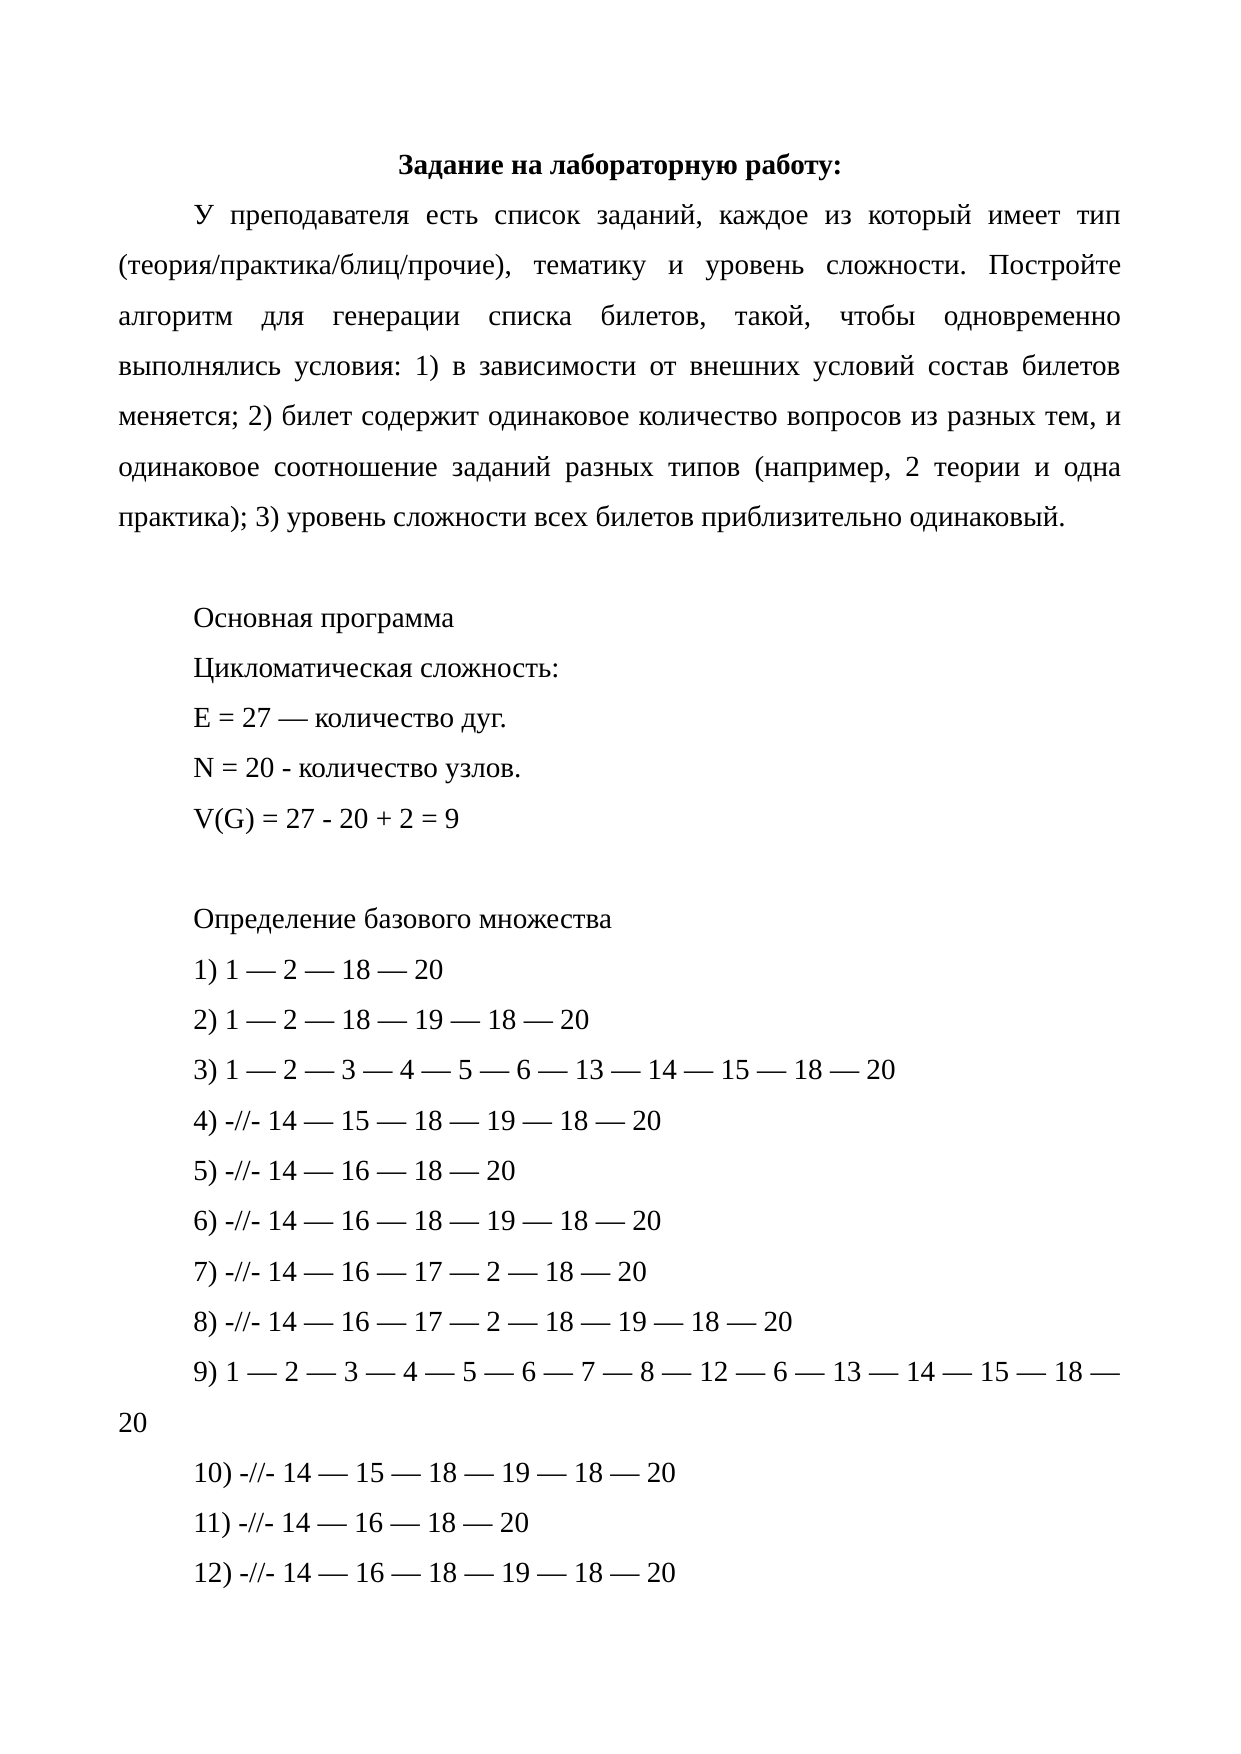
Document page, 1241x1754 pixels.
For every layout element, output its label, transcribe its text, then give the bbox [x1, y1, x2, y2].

text 5) -//- 14 — 16 — 18 — 20 [118, 1153, 1122, 1187]
text 6) -//- 14 — 16 — 18 — 19 — 18 — 20 [118, 1203, 1122, 1237]
text 2) 1 — 2 — 18 — 19 — 18 — 20 [118, 1002, 1122, 1036]
text У преподавателя есть список заданий, каждое из который имеет тип (теория/практика/блиц/прочие), тематику и уровень сложности. Постройте алгоритм для генерации списка билетов, такой, чтобы одновременно выполнялись условия: 1) в зависимости от внешних условий состав билетов меняется; 2) билет содержит одинаковое количество вопросов из разных тем, и одинаковое соотношение заданий разных типов (например, 2 теории и одна практика); 3) уровень сложности всех билетов приблизительно одинаковый. [118, 197, 1122, 533]
text 3) 1 — 2 — 3 — 4 — 5 — 6 — 13 — 14 — 15 — 18 — 20 [118, 1052, 1122, 1086]
text V(G) = 27 - 20 + 2 = 9 [118, 801, 1122, 834]
text 9) 1 — 2 — 3 — 4 — 5 — 6 — 7 — 8 — 12 — 6 — 13 — 14 — 15 — 18 — 20 [118, 1354, 1122, 1438]
text 8) -//- 14 — 16 — 17 — 2 — 18 — 19 — 18 — 20 [118, 1304, 1122, 1338]
text Задание на лабораторную работу: [118, 147, 1122, 180]
text 12) -//- 14 — 16 — 18 — 19 — 18 — 20 [118, 1556, 1122, 1589]
text E = 27 — количество дуг. [118, 700, 1122, 734]
text 4) -//- 14 — 15 — 18 — 19 — 18 — 20 [118, 1103, 1122, 1136]
text 11) -//- 14 — 16 — 18 — 20 [118, 1505, 1122, 1539]
text 10) -//- 14 — 15 — 18 — 19 — 18 — 20 [118, 1455, 1122, 1488]
text Цикломатическая сложность: [118, 650, 1122, 683]
text 1) 1 — 2 — 18 — 20 [118, 952, 1122, 985]
text N = 20 - количество узлов. [118, 751, 1122, 784]
text Основная программа [118, 600, 1122, 633]
text 7) -//- 14 — 16 — 17 — 2 — 18 — 20 [118, 1254, 1122, 1287]
text Определение базового множества [118, 902, 1122, 935]
